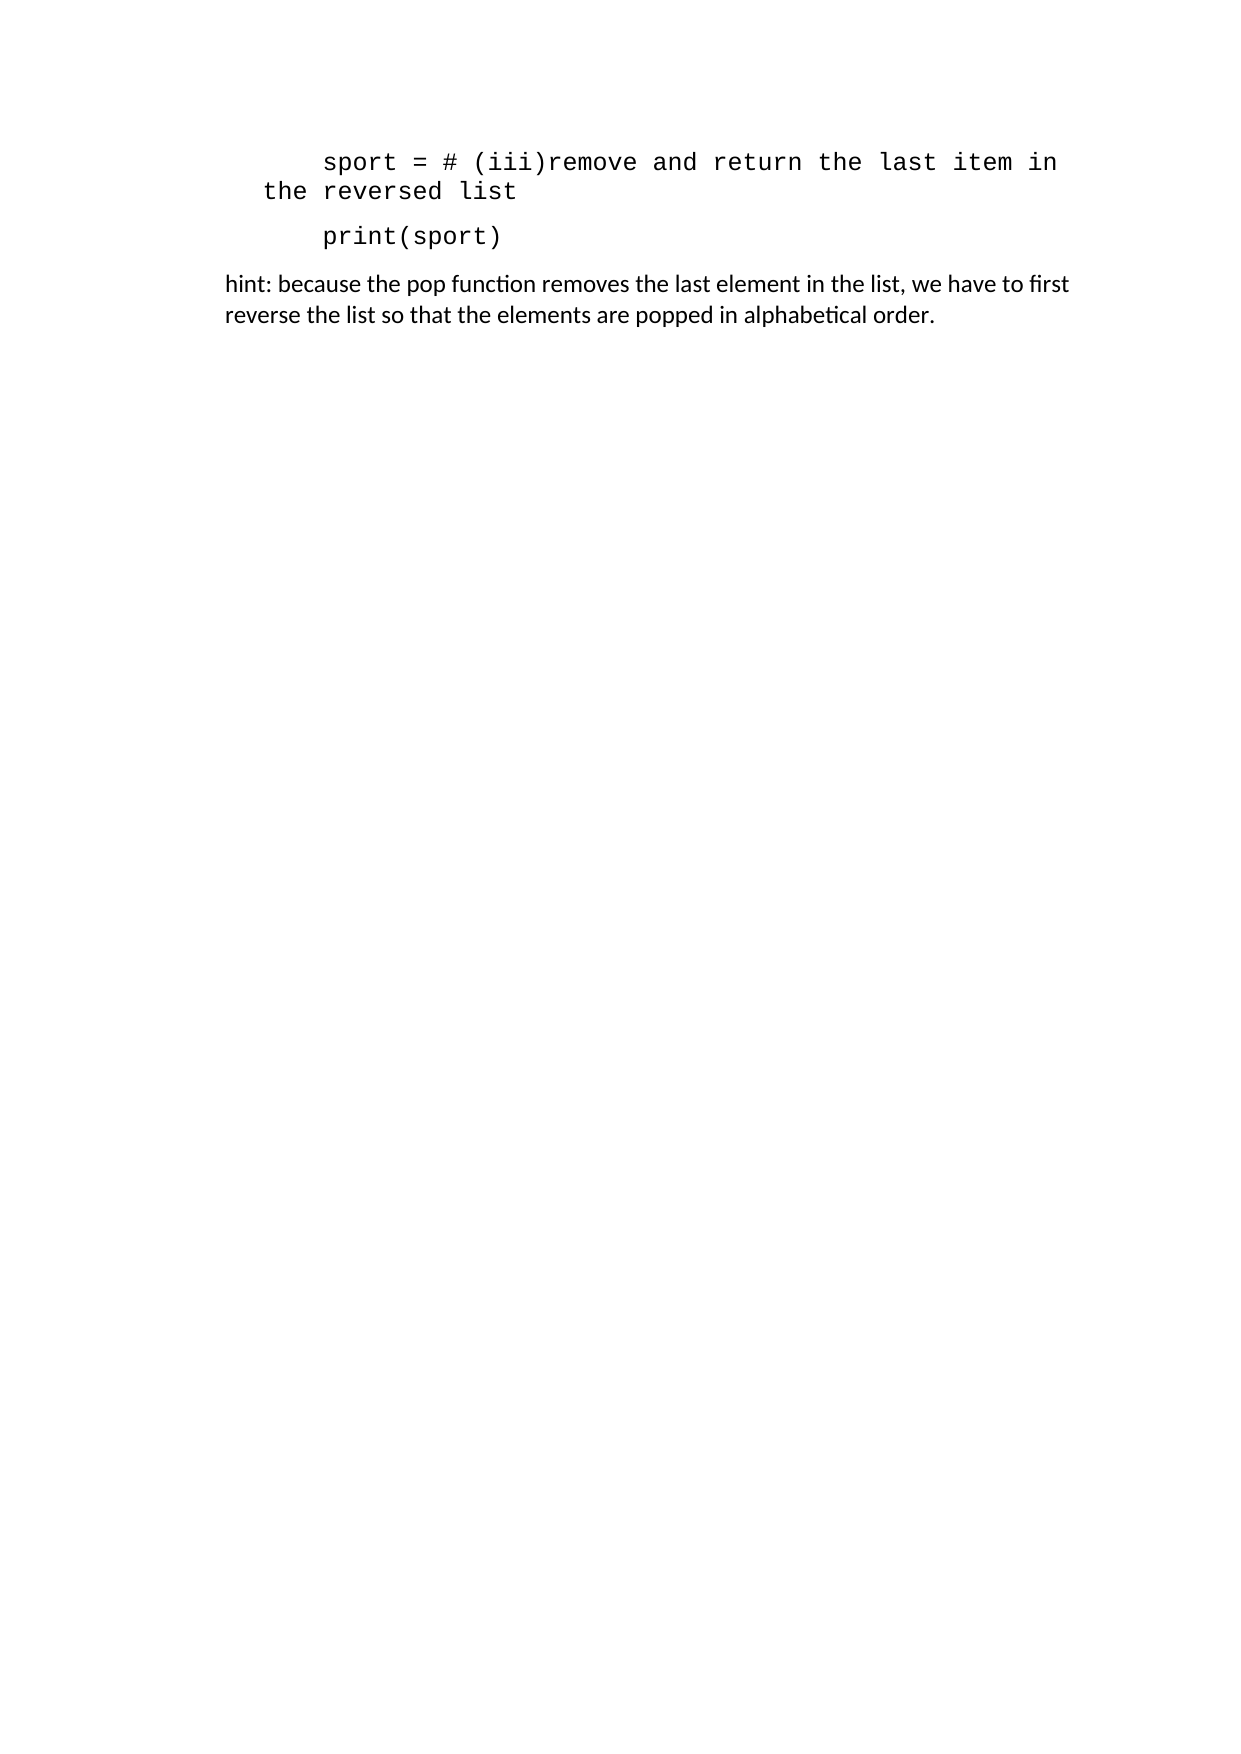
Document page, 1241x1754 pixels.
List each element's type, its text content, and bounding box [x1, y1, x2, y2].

text sport = # (iii)remove and return the last item in the reversed list [262, 150, 1090, 207]
list hint: because the pop function removes the last element in the list, we have to first reverse the list so that the elements are popped in alphabetical order. [225, 268, 1090, 329]
text print(sport) [262, 223, 1090, 252]
